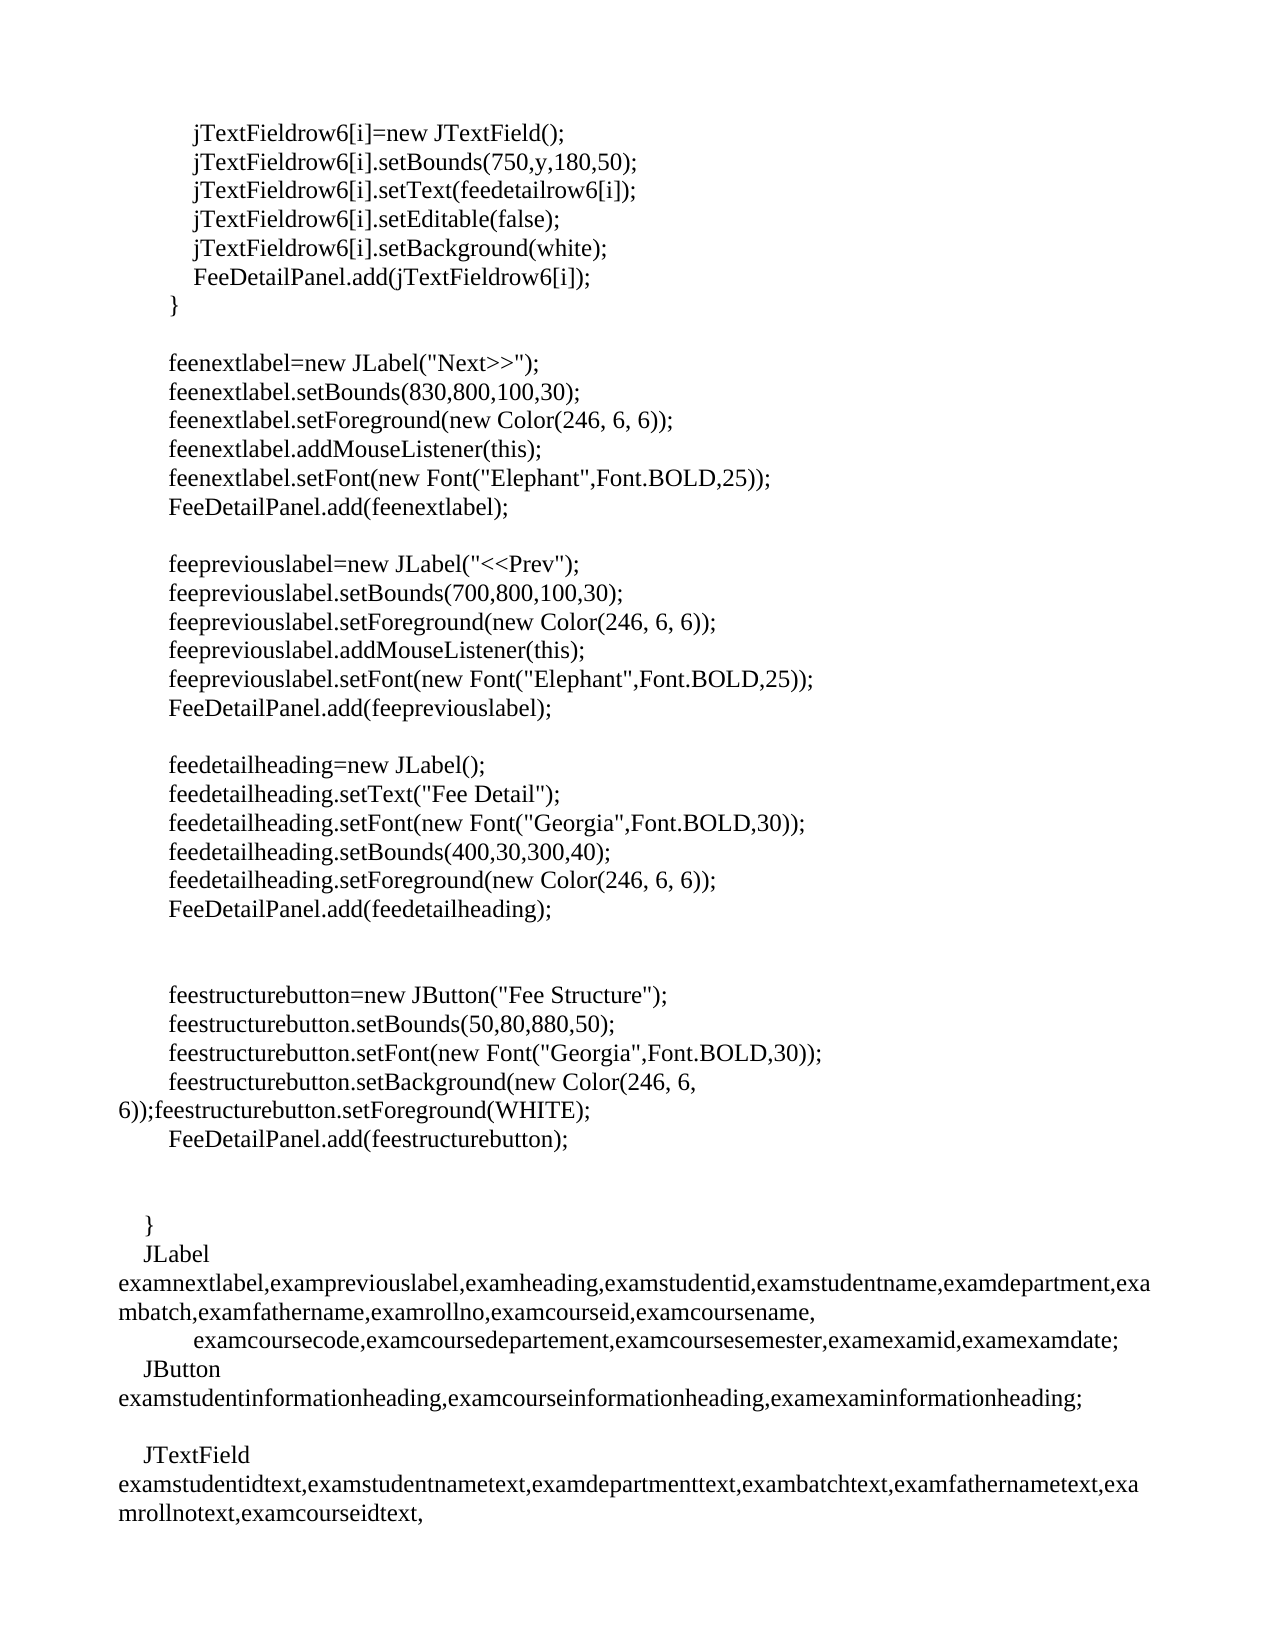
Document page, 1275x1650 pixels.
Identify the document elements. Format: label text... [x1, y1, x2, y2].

text FeeDetailPanel.add(jTextFieldrow6[i]); [118, 262, 1157, 291]
text feedetailheading.setBounds(400,30,300,40); [118, 837, 1157, 866]
text feepreviouslabel.setBounds(700,800,100,30); [118, 578, 1157, 607]
text jTextFieldrow6[i].setBounds(750,y,180,50); [118, 147, 1157, 176]
text examcoursecode,examcoursedepartement,examcoursesemester,examexamid,examexamdate; [118, 1326, 1157, 1354]
text feepreviouslabel.setForeground(new Color(246, 6, 6)); [118, 607, 1157, 636]
text jTextFieldrow6[i]=new JTextField(); [118, 118, 1157, 147]
text feenextlabel.setForeground(new Color(246, 6, 6)); [118, 406, 1157, 434]
text jTextFieldrow6[i].setText(feedetailrow6[i]); [118, 176, 1157, 204]
text FeeDetailPanel.add(feestructurebutton); [118, 1124, 1157, 1153]
text feenextlabel.addMouseListener(this); [118, 434, 1157, 463]
text JButton examstudentinformationheading,examcourseinformationheading,examexaminformationheading; [118, 1354, 1157, 1412]
text feestructurebutton.setBackground(new Color(246, 6, 6));feestructurebutton.setForeground(WHITE); [118, 1067, 1157, 1124]
text feenextlabel.setBounds(830,800,100,30); [118, 377, 1157, 406]
text FeeDetailPanel.add(feenextlabel); [118, 492, 1157, 521]
text feedetailheading.setText("Fee Detail"); [118, 779, 1157, 808]
text feepreviouslabel.addMouseListener(this); [118, 636, 1157, 664]
text jTextFieldrow6[i].setBackground(white); [118, 233, 1157, 262]
text jTextFieldrow6[i].setEditable(false); [118, 204, 1157, 233]
text FeeDetailPanel.add(feedetailheading); [118, 894, 1157, 923]
text feepreviouslabel.setFont(new Font("Elephant",Font.BOLD,25)); [118, 664, 1157, 693]
text feedetailheading=new JLabel(); [118, 751, 1157, 779]
text feepreviouslabel=new JLabel("<<Prev"); [118, 549, 1157, 578]
text } [118, 1211, 1157, 1239]
text feestructurebutton.setBounds(50,80,880,50); [118, 1009, 1157, 1038]
text feenextlabel=new JLabel("Next>>"); [118, 348, 1157, 377]
text } [118, 291, 1157, 319]
text feedetailheading.setFont(new Font("Georgia",Font.BOLD,30)); [118, 808, 1157, 837]
text FeeDetailPanel.add(feepreviouslabel); [118, 693, 1157, 722]
text feestructurebutton=new JButton("Fee Structure"); [118, 981, 1157, 1009]
text JTextField examstudentidtext,examstudentnametext,examdepartmenttext,exambatchtext,examfathernametext,examrollnotext,examcourseidtext, [118, 1441, 1157, 1527]
text feestructurebutton.setFont(new Font("Georgia",Font.BOLD,30)); [118, 1038, 1157, 1067]
text feedetailheading.setForeground(new Color(246, 6, 6)); [118, 866, 1157, 894]
text JLabel examnextlabel,exampreviouslabel,examheading,examstudentid,examstudentname,examdepartment,exambatch,examfathername,examrollno,examcourseid,examcoursename, [118, 1239, 1157, 1326]
text feenextlabel.setFont(new Font("Elephant",Font.BOLD,25)); [118, 463, 1157, 492]
